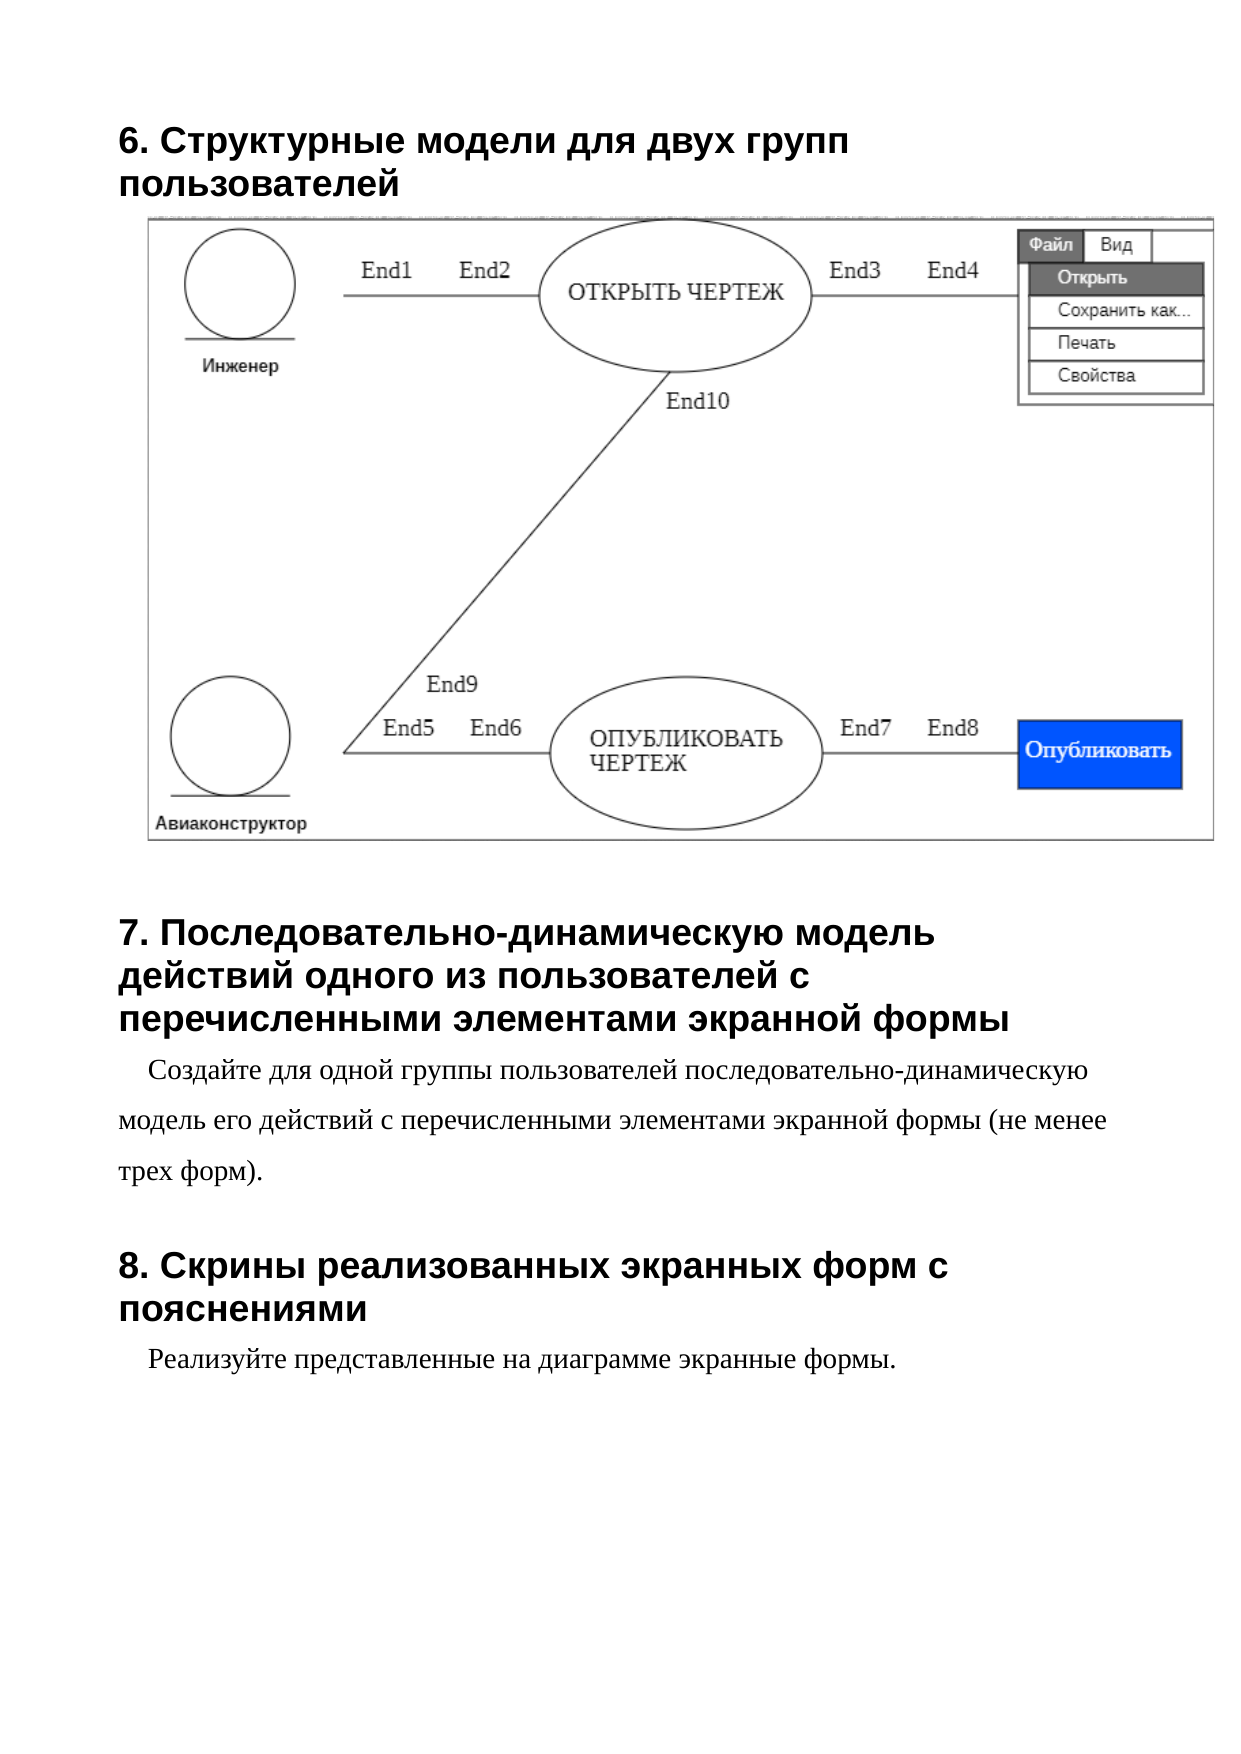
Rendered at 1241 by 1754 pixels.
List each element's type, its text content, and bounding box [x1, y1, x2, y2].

subtitle 8. Скрины реализованных экранных форм с пояснениями [118, 1243, 1122, 1329]
subtitle 6. Структурные модели для двух групп пользователей [118, 118, 1122, 204]
text Реализуйте представленные на диаграмме экранные формы. [118, 1342, 1122, 1375]
subtitle 7. Последовательно-динамическую модель действий одного из пользователей с перечисленными элементами экранной формы [118, 910, 1122, 1040]
text Создайте для одной группы пользователей последовательно-динамическую модель его действий с перечисленными элементами экранной формы (не менее трех форм). [118, 1052, 1122, 1186]
picture [147, 216, 1215, 841]
